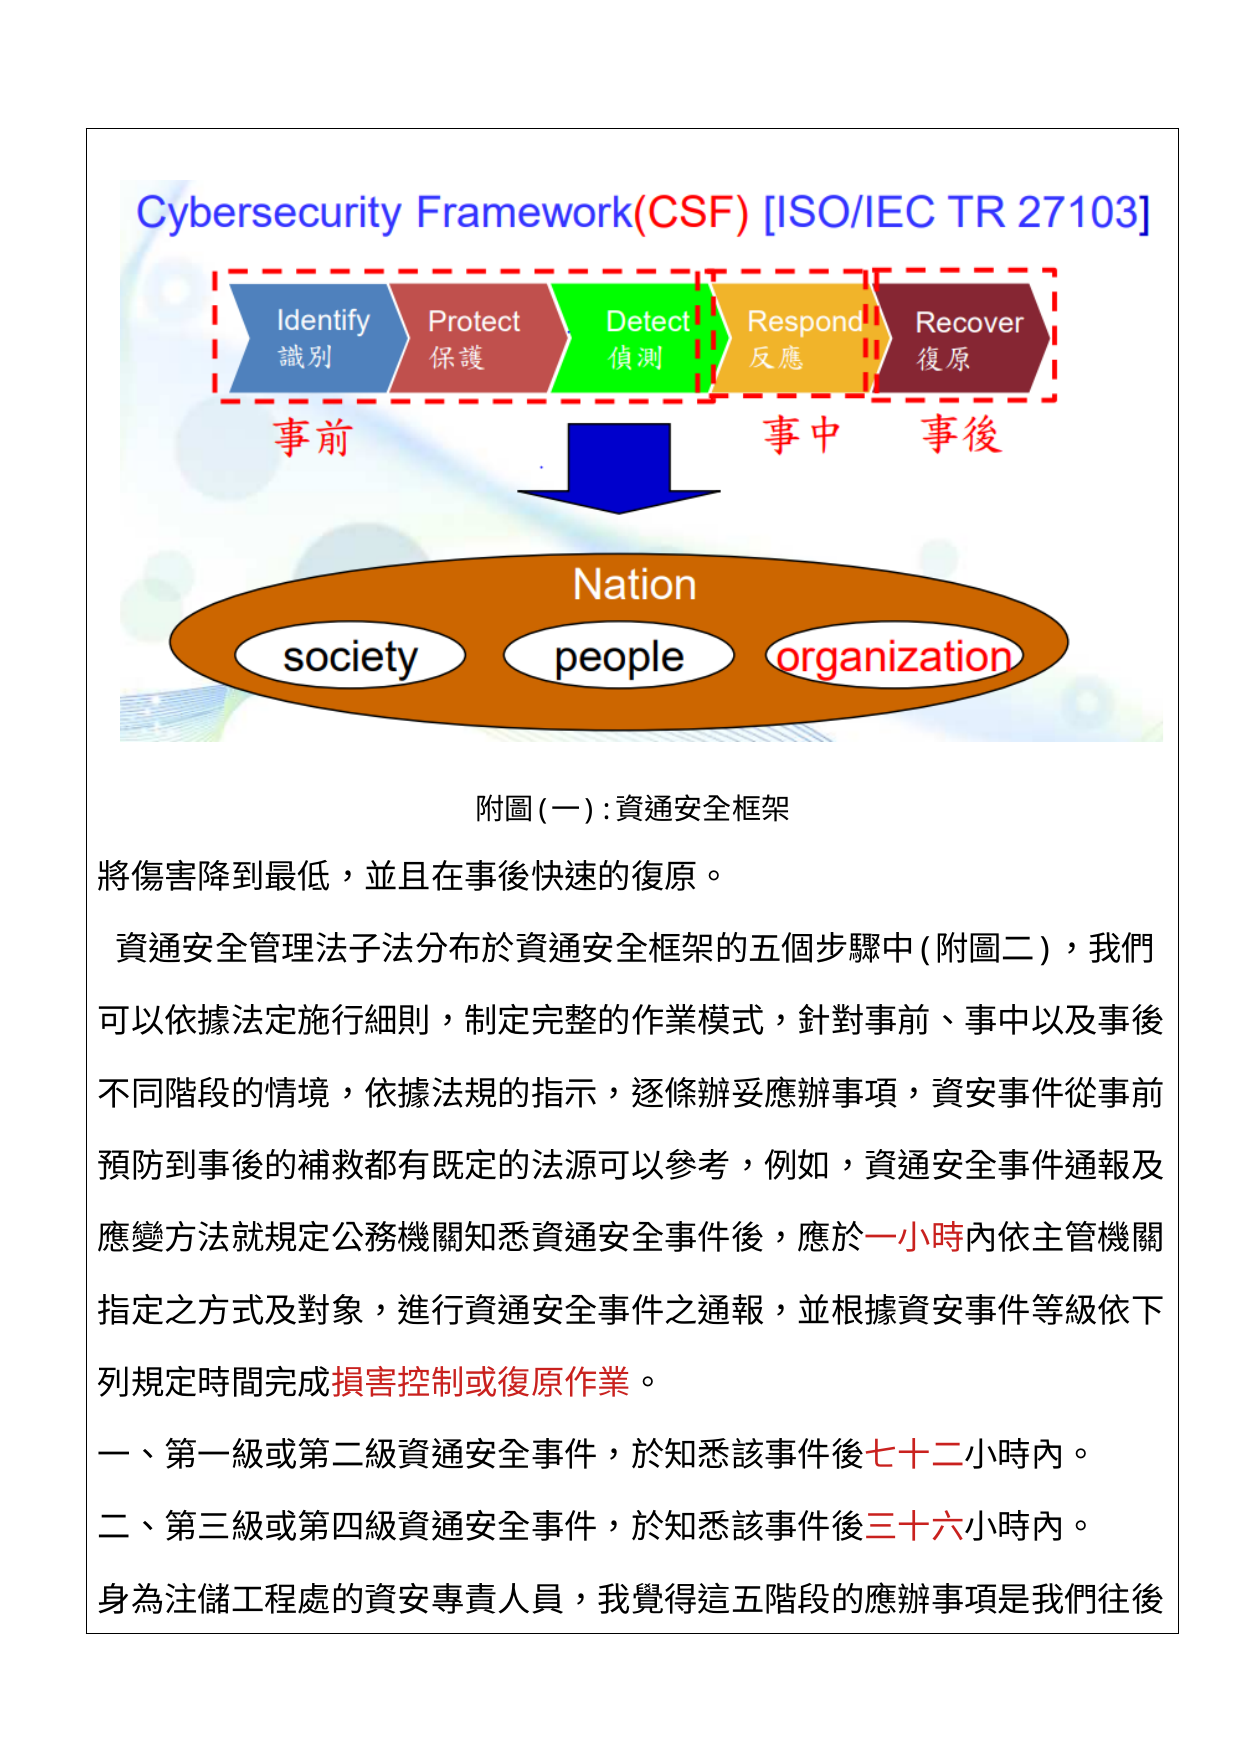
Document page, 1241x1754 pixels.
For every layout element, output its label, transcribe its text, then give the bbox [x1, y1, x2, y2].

table_header 附圖(一):資通安全框架 將傷害降到最低，並且在事後快速的復原。 資通安全管理法子法分布於資通安全框架的五個步驟中(附圖二)，我們可以依據法定施行細則，制定完整的作業模式，針對事前、事中以及事後不同階段的情境，依據法規的指示，逐條辦妥應辦事項，資安事件從事前預防到事後的補救都有既定的法源可以參考，例如，資通安全事件通報及應變方法就規定公務機關知悉資通安全事件後，應於一小時內依主管機關指定之方式及對象，進行資通安全事件之通報，並根據資安事件等級依下列規定時間完成損害控制或復原作業。 一、第一級或第二級資通安全事件，於知悉該事件後七十二小時內。 二、第三級或第四級資通安全事件，於知悉該事件後三十六小時內。 身為注儲工程處的資安專責人員，我覺得這五階段的應辦事項是我們往後 [87, 129, 1178, 1633]
picture [120, 180, 1164, 742]
